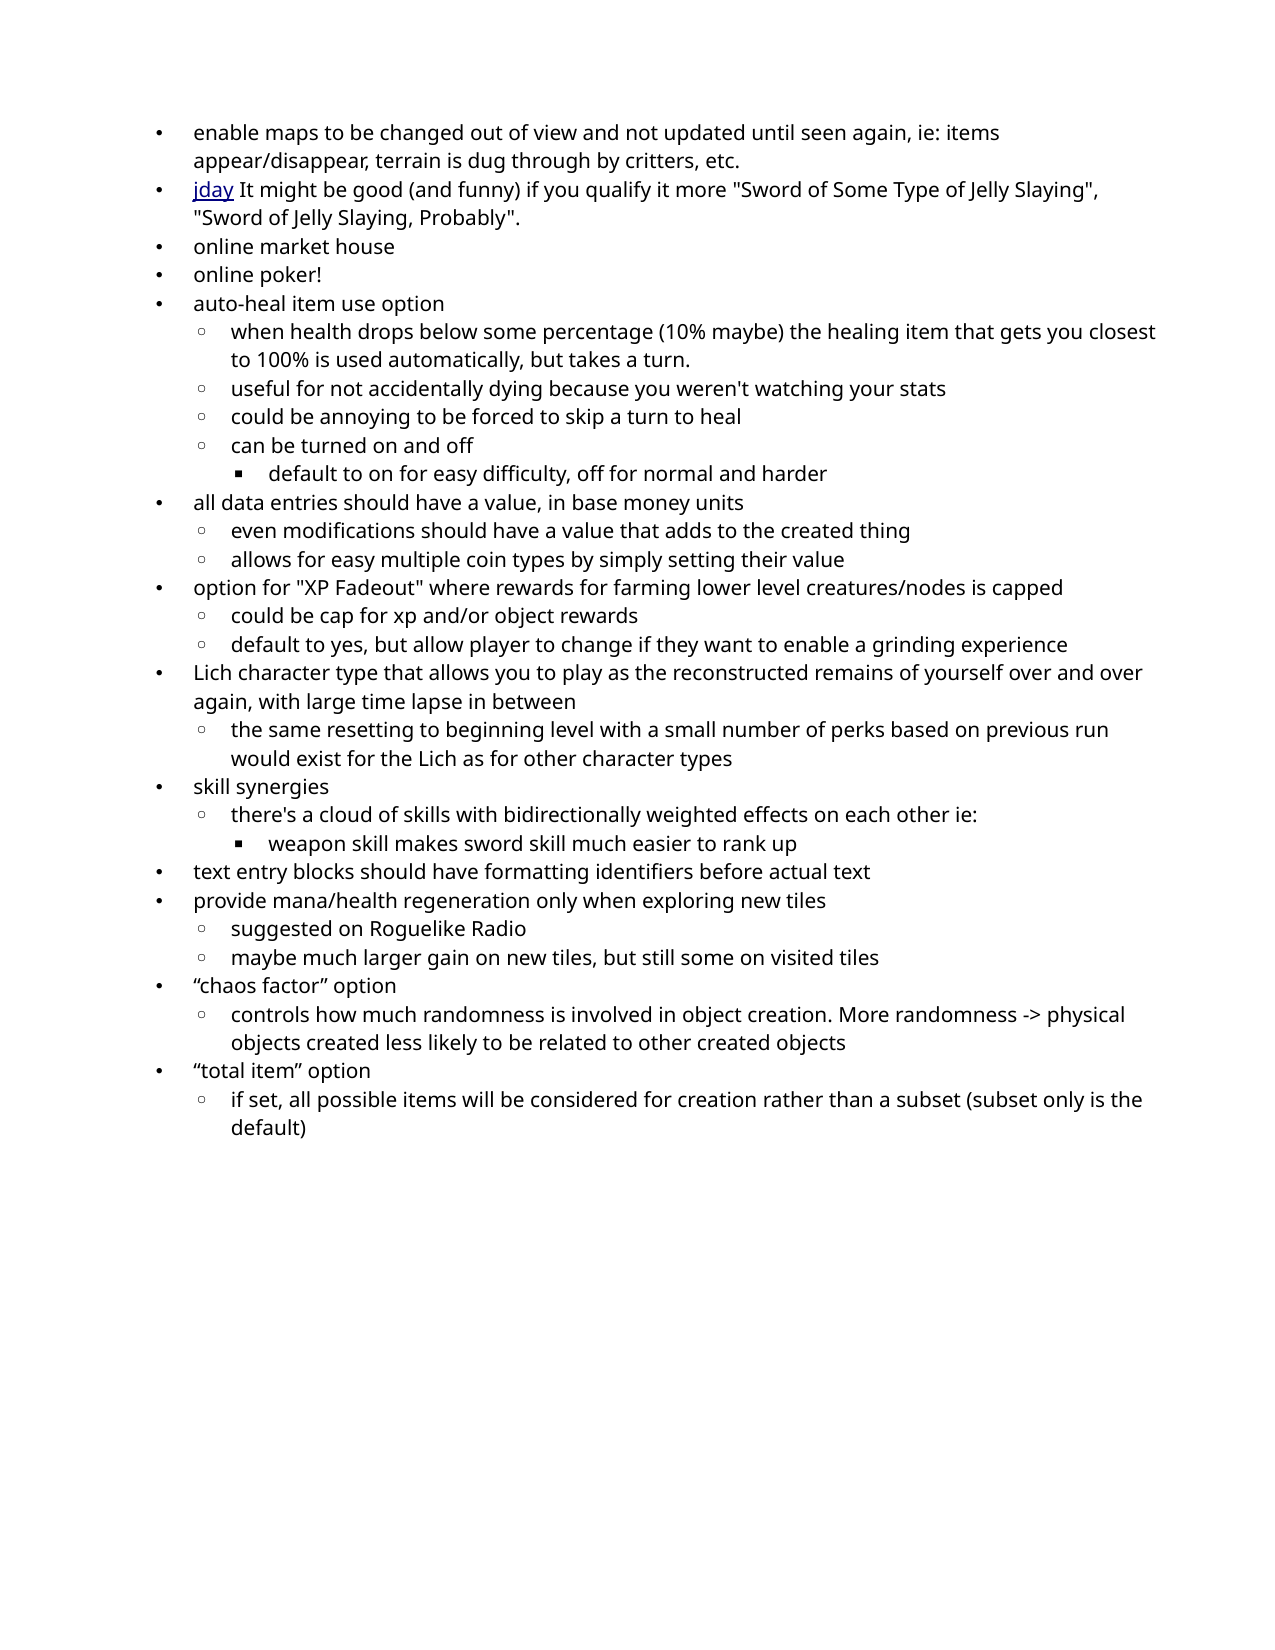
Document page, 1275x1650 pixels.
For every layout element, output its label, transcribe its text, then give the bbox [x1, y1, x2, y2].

list the same resetting to beginning level with a small number of perks based on previous run would exist for the Lich as for other character types [193, 715, 1157, 772]
list auto-heal item use option [156, 289, 1157, 317]
list allows for easy multiple coin types by simply setting their value [193, 545, 1157, 573]
list there's a cloud of skills with bidirectionally weighted effects on each other ie: [193, 801, 1157, 829]
list weapon skill makes sword skill much easier to rank up [231, 829, 1157, 857]
list enable maps to be changed out of view and not updated until seen again, ie: items appear/disappear, terrain is dug through by critters, etc. [156, 118, 1157, 175]
list controls how much randomness is involved in object creation. More randomness -> physical objects created less likely to be related to other created objects [193, 1000, 1157, 1057]
list online poker! [156, 260, 1157, 289]
list “chaos factor” option [156, 971, 1157, 1000]
list useful for not accidentally dying because you weren't watching your stats [193, 374, 1157, 402]
list “total item” option [156, 1057, 1157, 1085]
list when health drops below some percentage (10% maybe) the healing item that gets you closest to 100% is used automatically, but takes a turn. [193, 317, 1157, 374]
list option for "XP Fadeout" where rewards for farming lower level creatures/nodes is capped [156, 573, 1157, 602]
list Lich character type that allows you to play as the reconstructed remains of yourself over and over again, with large time lapse in between [156, 658, 1157, 715]
list all data entries should have a value, in base money units [156, 488, 1157, 516]
list jday It might be good (and funny) if you qualify it more "Sword of Some Type of Jelly Slaying", "Sword of Jelly Slaying, Probably". [156, 175, 1157, 232]
list default to on for easy difficulty, off for normal and harder [231, 459, 1157, 488]
list maybe much larger gain on new tiles, but still some on visited tiles [193, 943, 1157, 971]
list could be annoying to be forced to skip a turn to heal [193, 402, 1157, 431]
list if set, all possible items will be considered for creation rather than a subset (subset only is the default) [193, 1085, 1157, 1142]
list could be cap for xp and/or object rewards [193, 602, 1157, 630]
list suggested on Roguelike Radio [193, 914, 1157, 943]
list provide mana/health regeneration only when exploring new tiles [156, 886, 1157, 914]
list can be turned on and off [193, 431, 1157, 459]
list even modifications should have a value that adds to the created thing [193, 516, 1157, 545]
list default to yes, but allow player to change if they want to enable a grinding experience [193, 630, 1157, 658]
list online market house [156, 232, 1157, 260]
list text entry blocks should have formatting identifiers before actual text [156, 857, 1157, 886]
list skill synergies [156, 772, 1157, 801]
